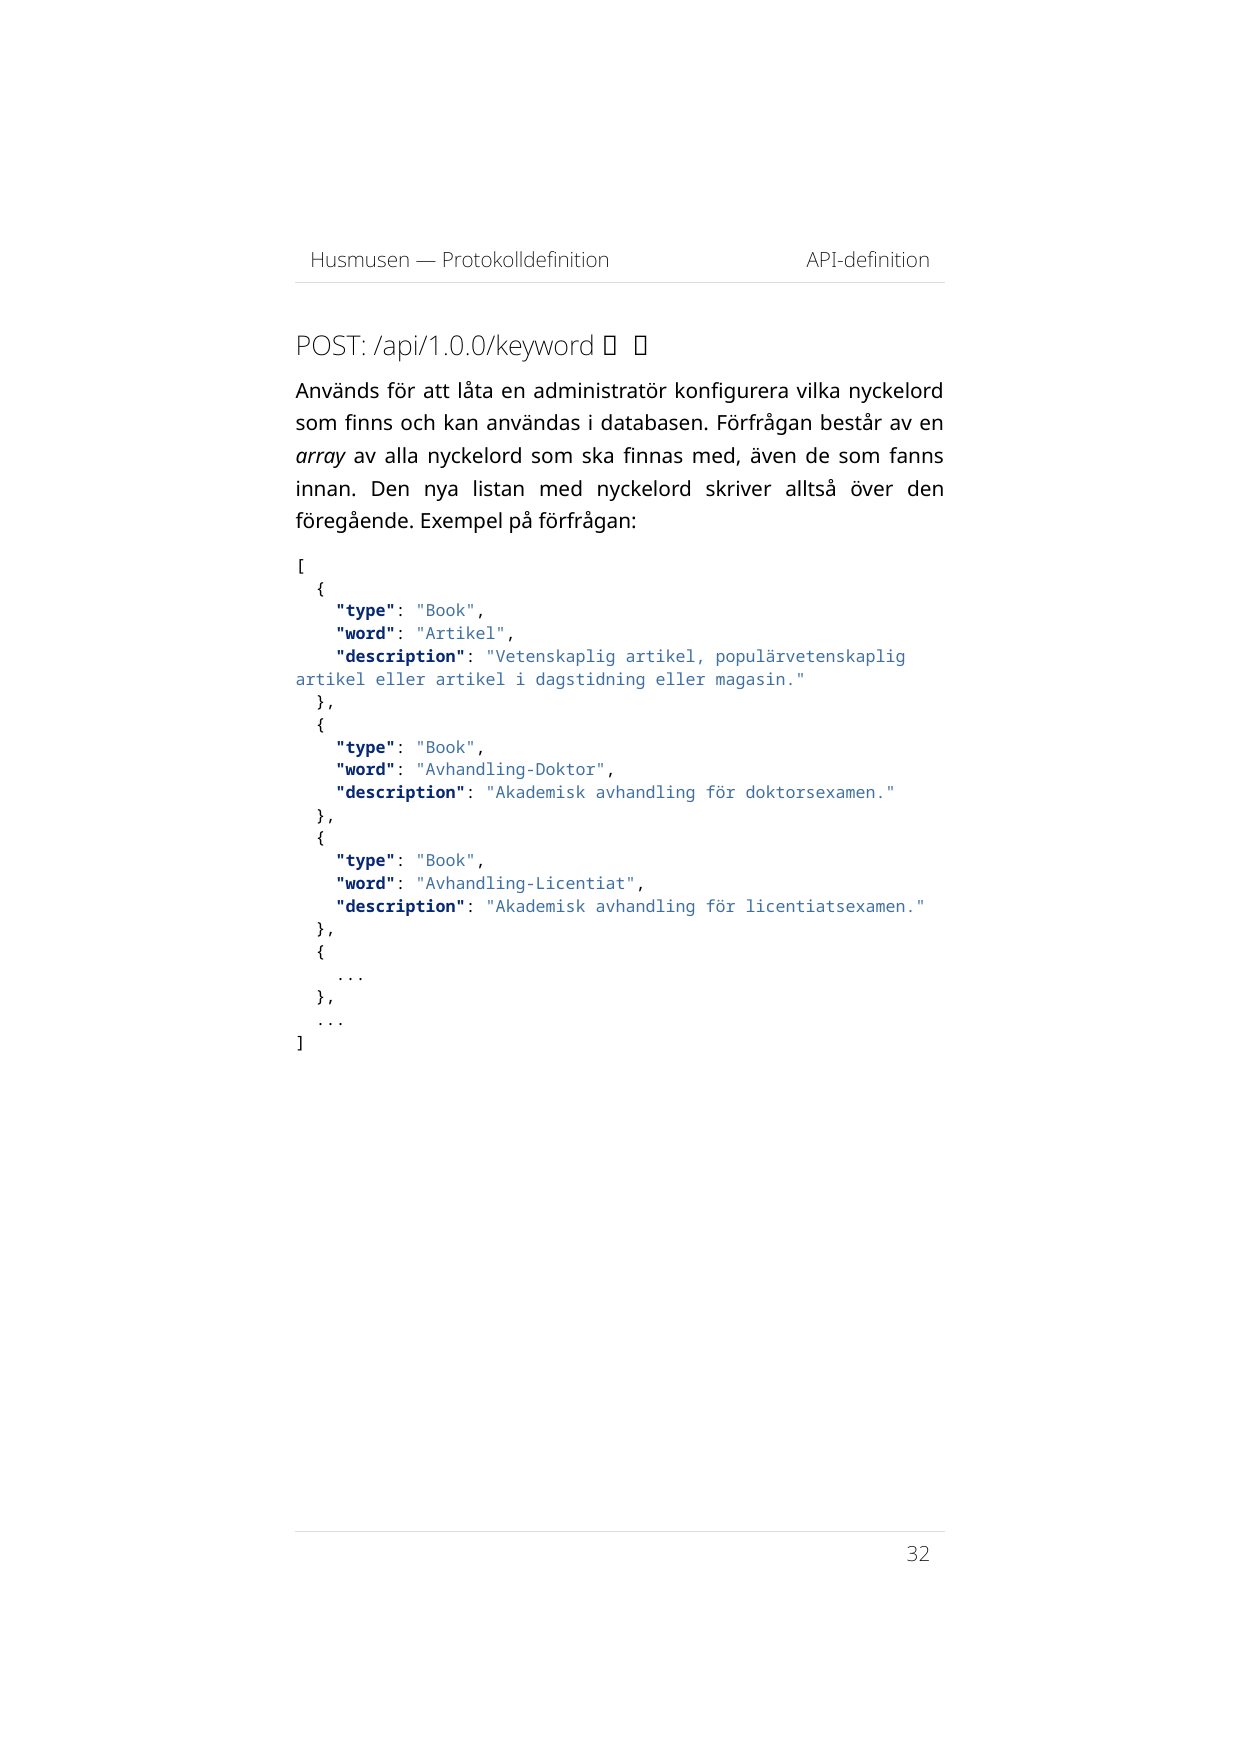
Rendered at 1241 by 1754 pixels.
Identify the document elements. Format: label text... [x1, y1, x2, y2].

text "type": "Book", [295, 849, 945, 871]
text }, [295, 917, 945, 939]
text ... [295, 1008, 945, 1030]
text }, [295, 985, 945, 1008]
text }, [295, 803, 945, 826]
text ... [295, 962, 945, 985]
text Används för att låta en administratör konfigurera vilka nyckelord som finns och kan användas i databasen. Förfrågan består av en array av alla nyckelord som ska finnas med, även de som fanns innan. Den nya listan med nyckelord skriver alltså över den föregående. Exempel på förfrågan: [295, 376, 945, 535]
text { [295, 712, 945, 735]
text "description": "Akademisk avhandling för licentiatsexamen." [295, 894, 945, 917]
text "word": "Avhandling-Doktor", [295, 758, 945, 781]
text { [295, 576, 945, 599]
subtitle POST: /api/1.0.0/keyword   [295, 327, 945, 363]
text "description": "Akademisk avhandling för doktorsexamen." [295, 781, 945, 803]
text "word": "Avhandling-Licentiat", [295, 871, 945, 894]
text "type": "Book", [295, 599, 945, 622]
text [ [295, 553, 945, 576]
text { [295, 939, 945, 962]
text ] [295, 1030, 945, 1053]
text "type": "Book", [295, 735, 945, 758]
text "word": "Artikel", [295, 622, 945, 644]
text }, [295, 690, 945, 712]
text { [295, 826, 945, 849]
text "description": "Vetenskaplig artikel, populärvetenskaplig artikel eller artikel i dagstidning eller magasin." [295, 644, 945, 690]
